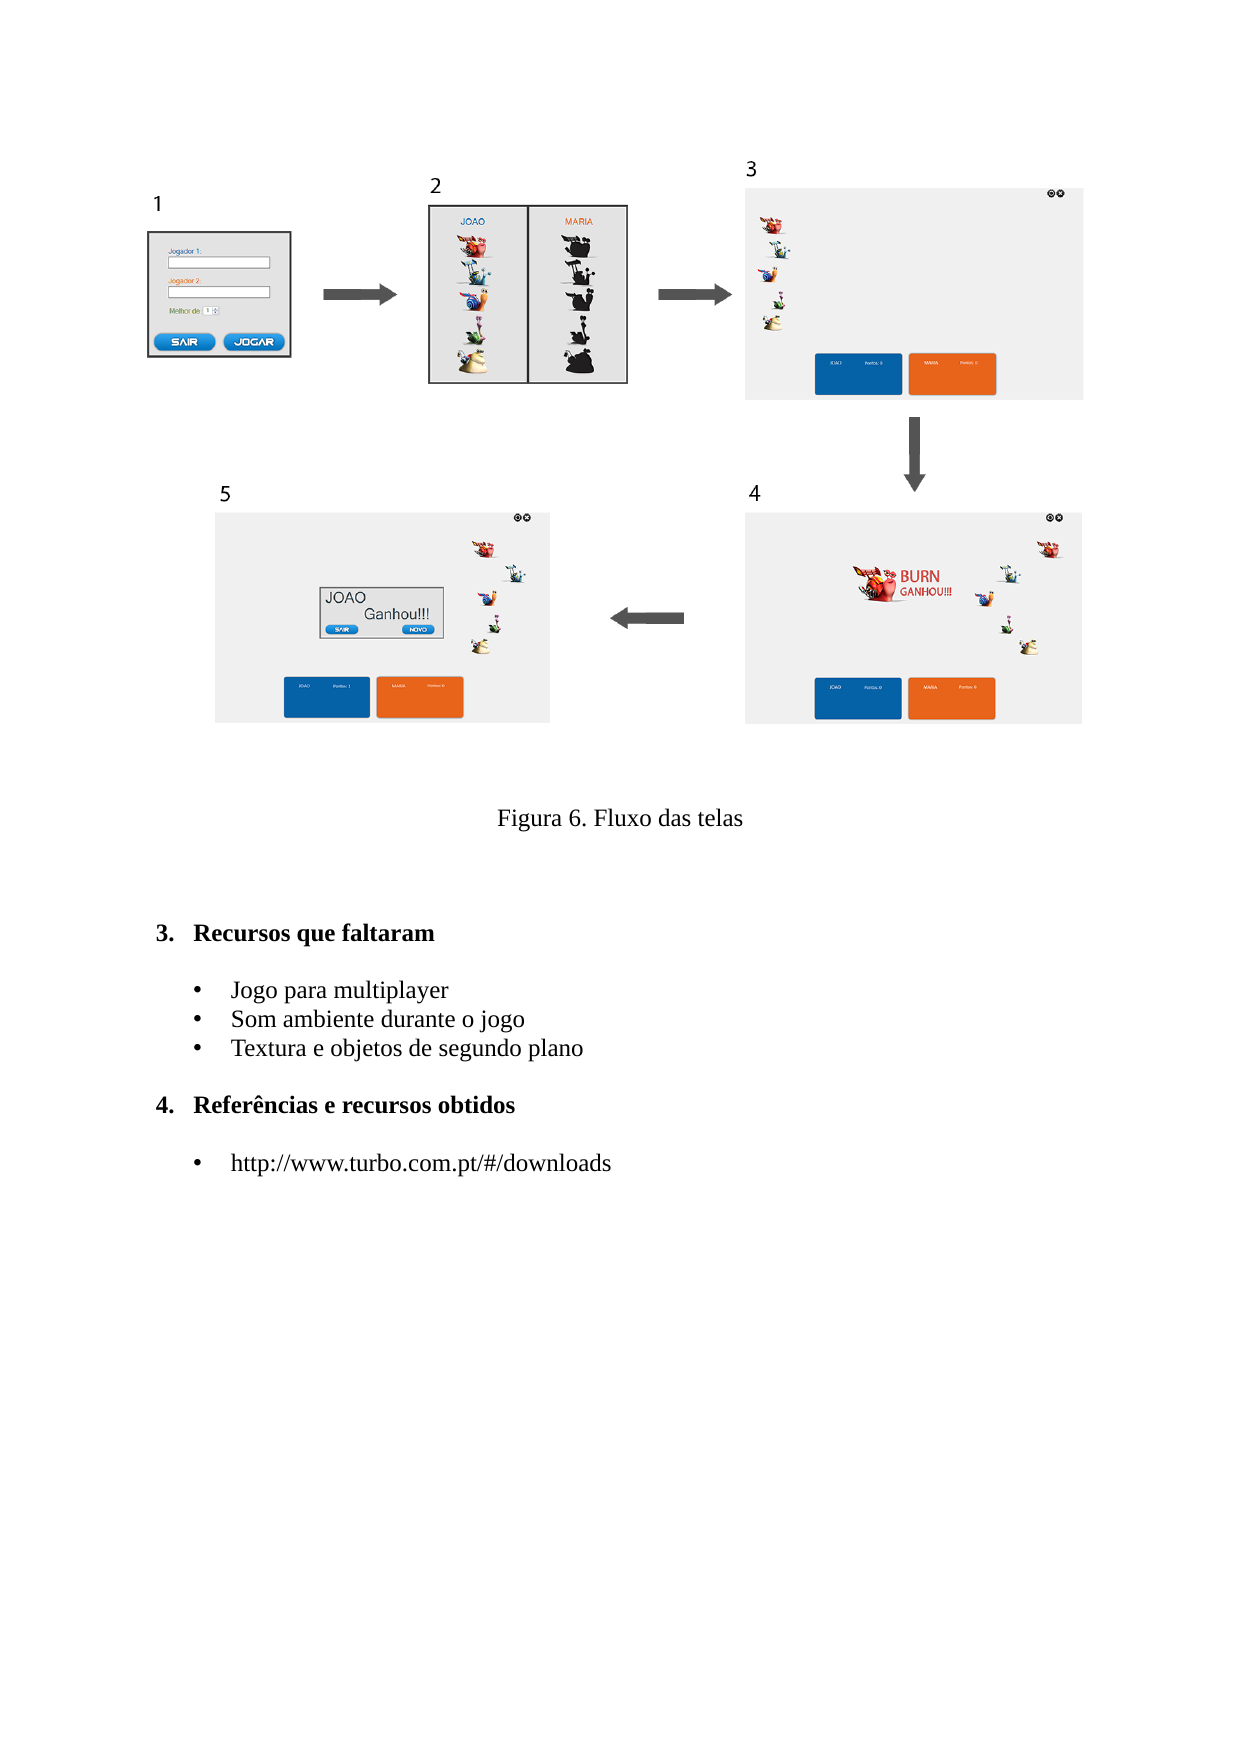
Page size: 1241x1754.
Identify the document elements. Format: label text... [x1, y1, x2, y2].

list Referências e recursos obtidos [156, 1091, 1122, 1119]
list Jogo para multiplayer [193, 976, 1122, 1004]
list http://www.turbo.com.pt/#/downloads [193, 1148, 1122, 1177]
picture [118, 146, 1123, 775]
list Textura e objetos de segundo plano [193, 1033, 1122, 1062]
list Som ambiente durante o jogo [193, 1004, 1122, 1033]
text Figura 6. Fluxo das telas [118, 803, 1122, 832]
list Recursos que faltaram [156, 918, 1122, 947]
